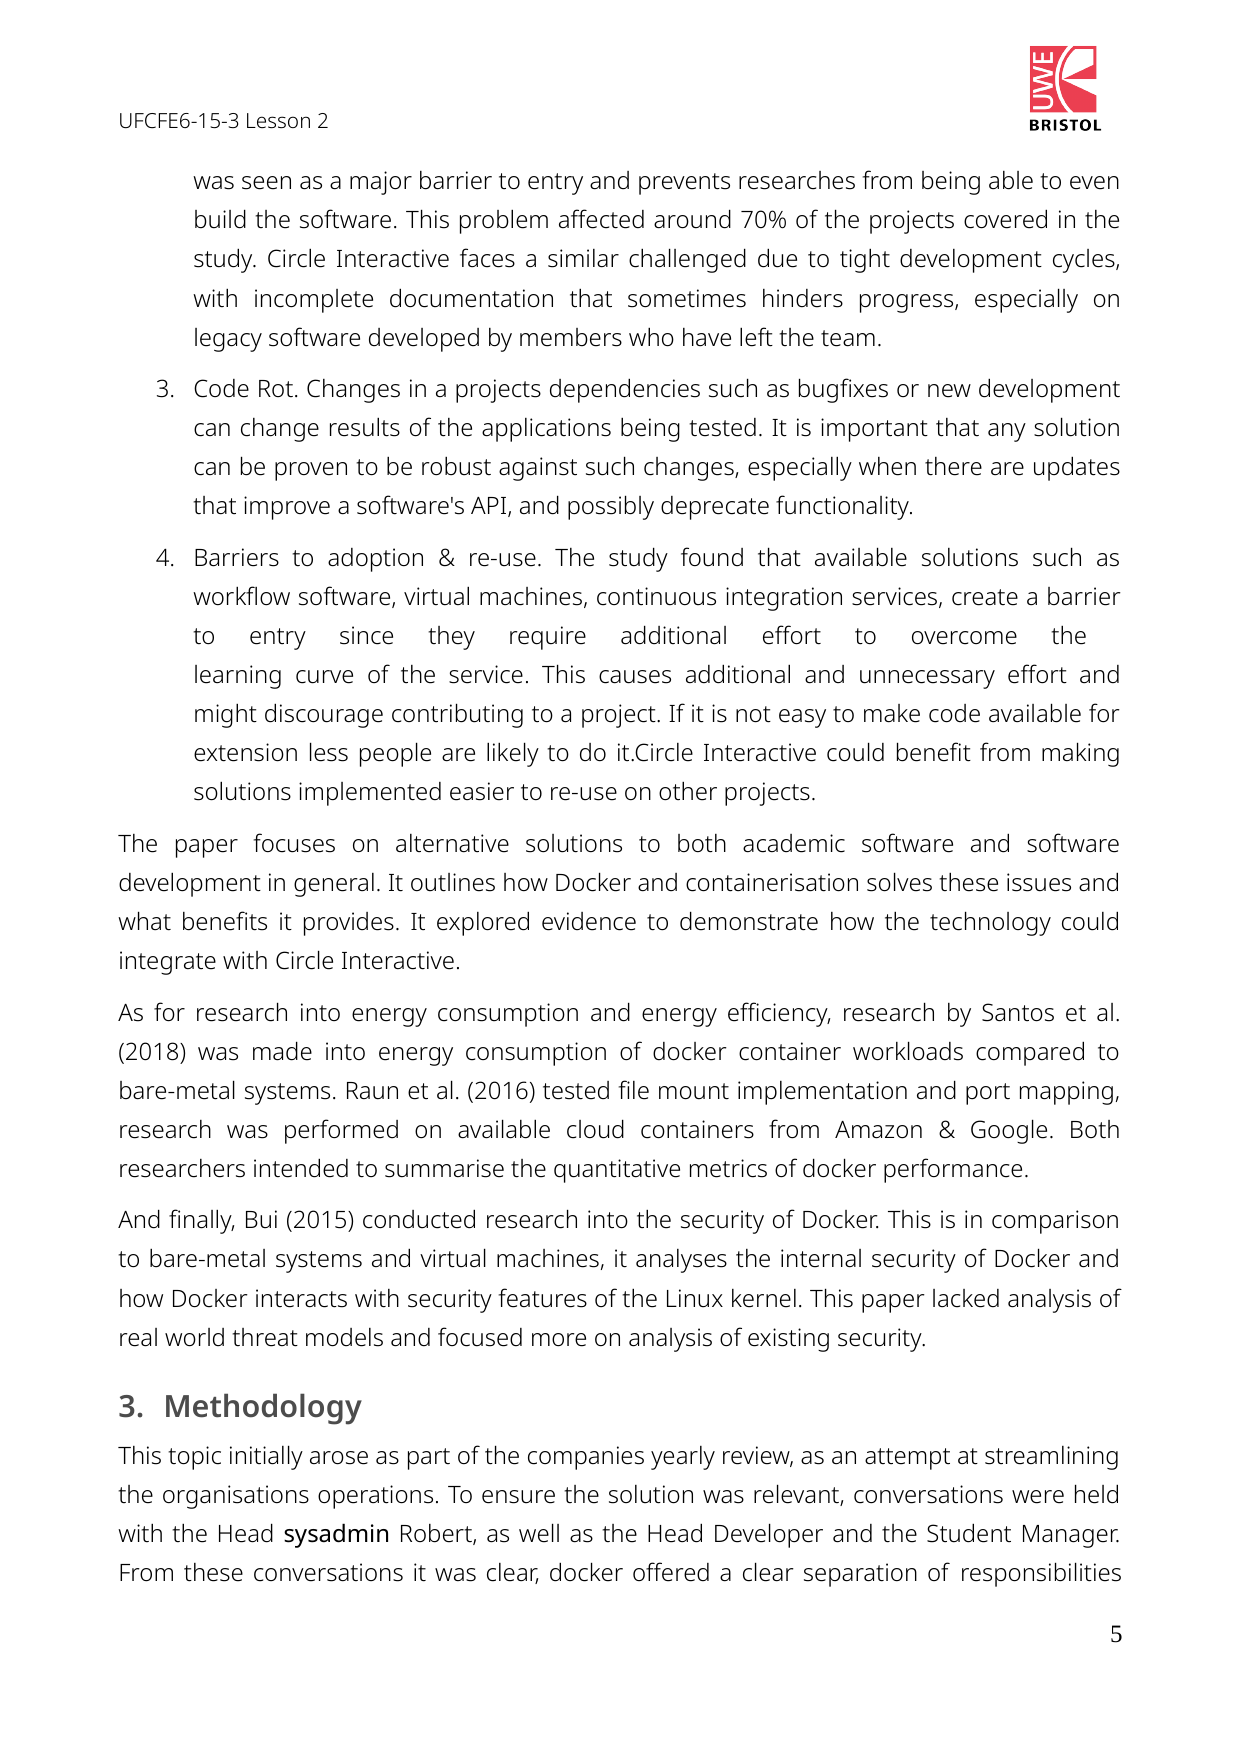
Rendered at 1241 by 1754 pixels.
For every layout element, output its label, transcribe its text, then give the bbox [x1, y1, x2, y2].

text The paper focuses on alternative solutions to both academic software and software development in general. It outlines how Docker and containerisation solves these issues and what benefits it provides. It explored evidence to demonstrate how the technology could integrate with Circle Interactive. [118, 827, 1122, 976]
list Code Rot. Changes in a projects dependencies such as bugfixes or new development can change results of the applications being tested. It is important that any solution can be proven to be robust against such changes, especially when there are updates that improve a software's API, and possibly deprecate functionality. [156, 372, 1122, 522]
text As for research into energy consumption and energy efficiency, research by Santos et al. (2018) was made into energy consumption of docker container workloads compared to bare-metal systems. Raun et al. (2016) tested file mount implementation and port mapping, research was performed on available cloud containers from Amazon & Google. Both researchers intended to summarise the quantitative metrics of docker performance. [118, 995, 1122, 1184]
text And finally, Bui (2015) conducted research into the security of Docker. This is in comparison to bare-metal systems and virtual machines, it analyses the internal security of Docker and how Docker interacts with security features of the Linux kernel. This paper lacked analysis of real world threat models and focused more on analysis of existing security. [118, 1203, 1122, 1353]
list was seen as a major barrier to entry and prevents researches from being able to even build the software. This problem affected around 70% of the projects covered in the study. Circle Interactive faces a similar challenged due to tight development cycles, with incomplete documentation that sometimes hinders progress, especially on legacy software developed by members who have left the team. [156, 164, 1122, 353]
subtitle Methodology [118, 1384, 1122, 1426]
list Barriers to adoption & re-use. The study found that available solutions such as workflow software, virtual machines, continuous integration services, create a barrier to entry since they require additional effort to overcome the learning curve of the service. This causes additional and unnecessary effort and might discourage contributing to a project. If it is not easy to make code available for extension less people are likely to do it.Circle Interactive could benefit from making solutions implemented easier to re-use on other projects. [156, 541, 1122, 808]
picture [1012, 35, 1119, 141]
text This topic initially arose as part of the companies yearly review, as an attempt at streamlining the organisations operations. To ensure the solution was relevant, conversations were held with the Head sysadmin Robert, as well as the Head Developer and the Student Manager. From these conversations it was clear, docker offered a clear separation of responsibilities [118, 1439, 1122, 1588]
